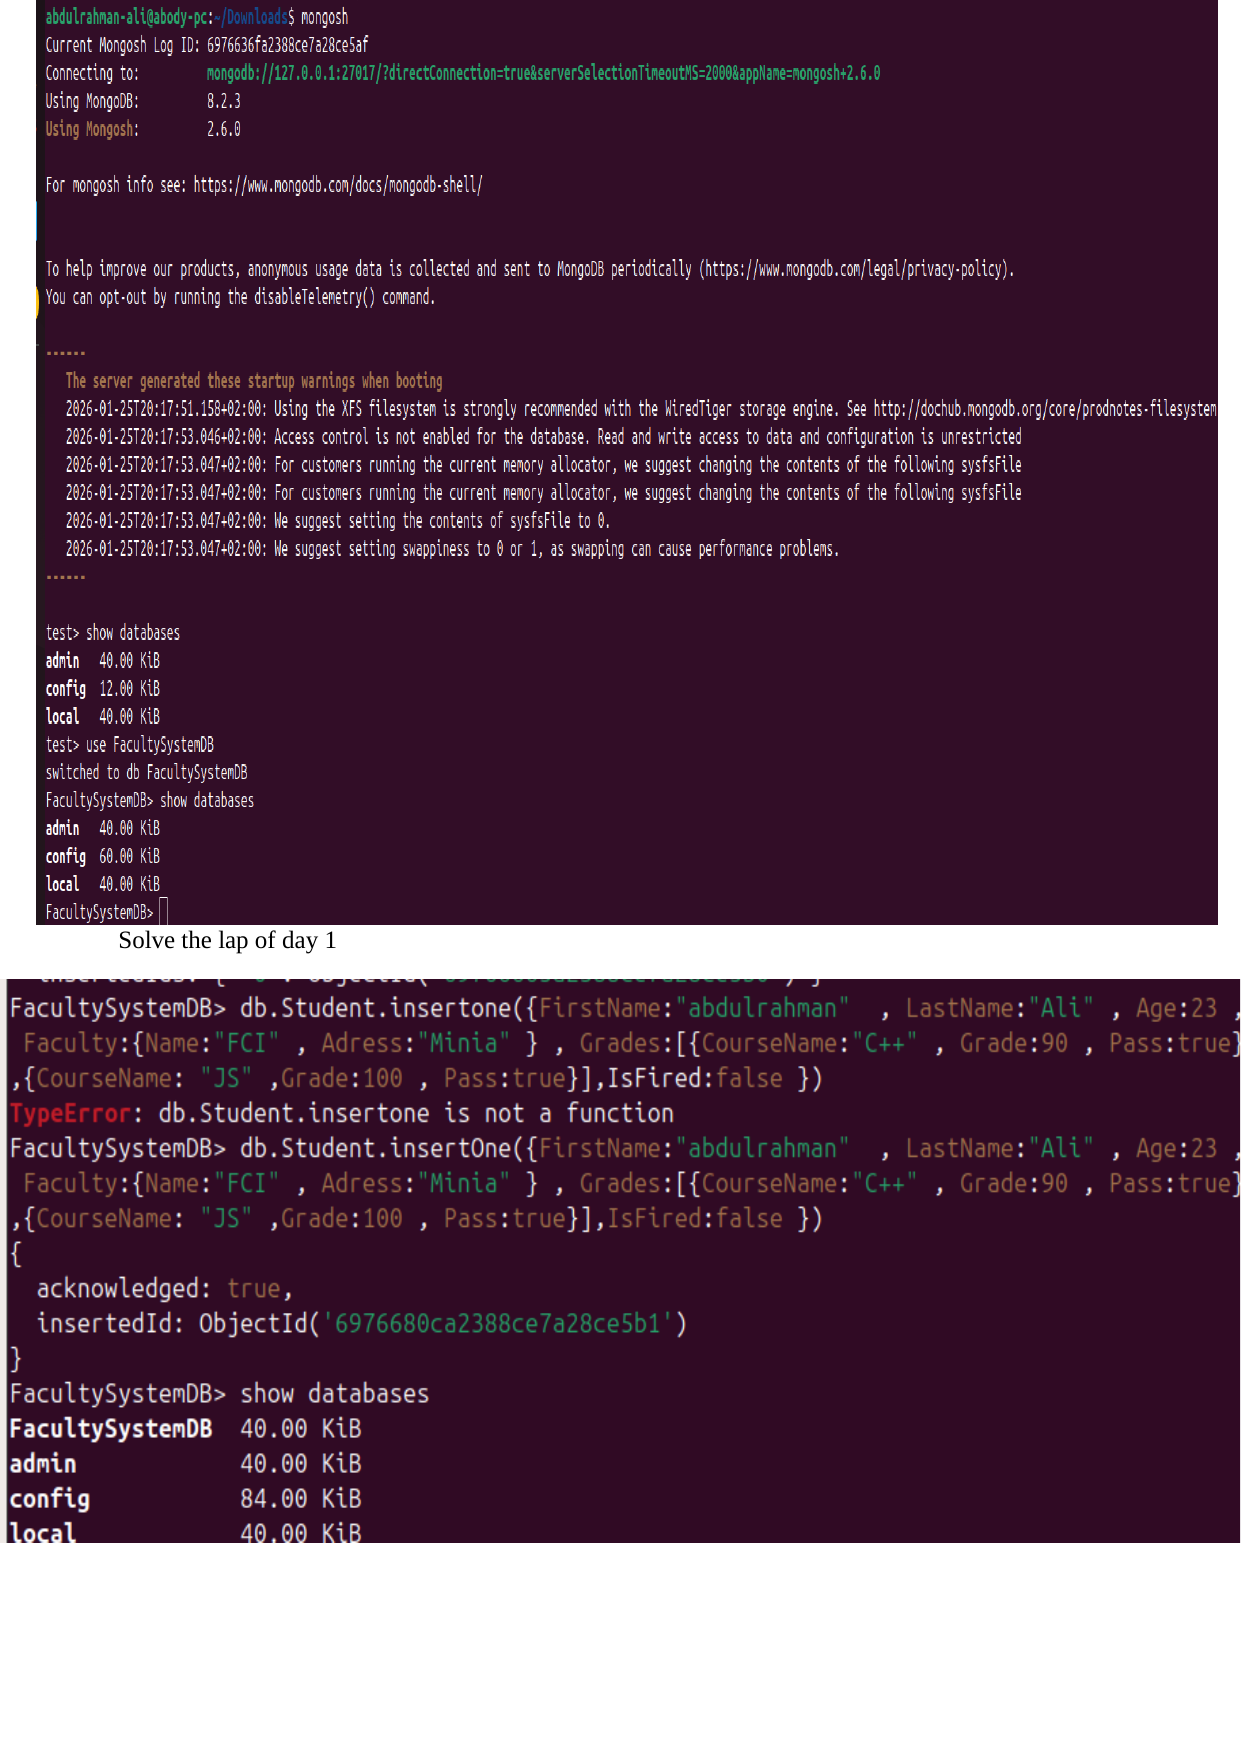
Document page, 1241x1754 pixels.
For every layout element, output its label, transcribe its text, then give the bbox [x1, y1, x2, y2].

text Solve the lap of day 1 [118, 925, 1122, 953]
picture [0, 979, 1241, 1543]
picture [36, 0, 1218, 925]
